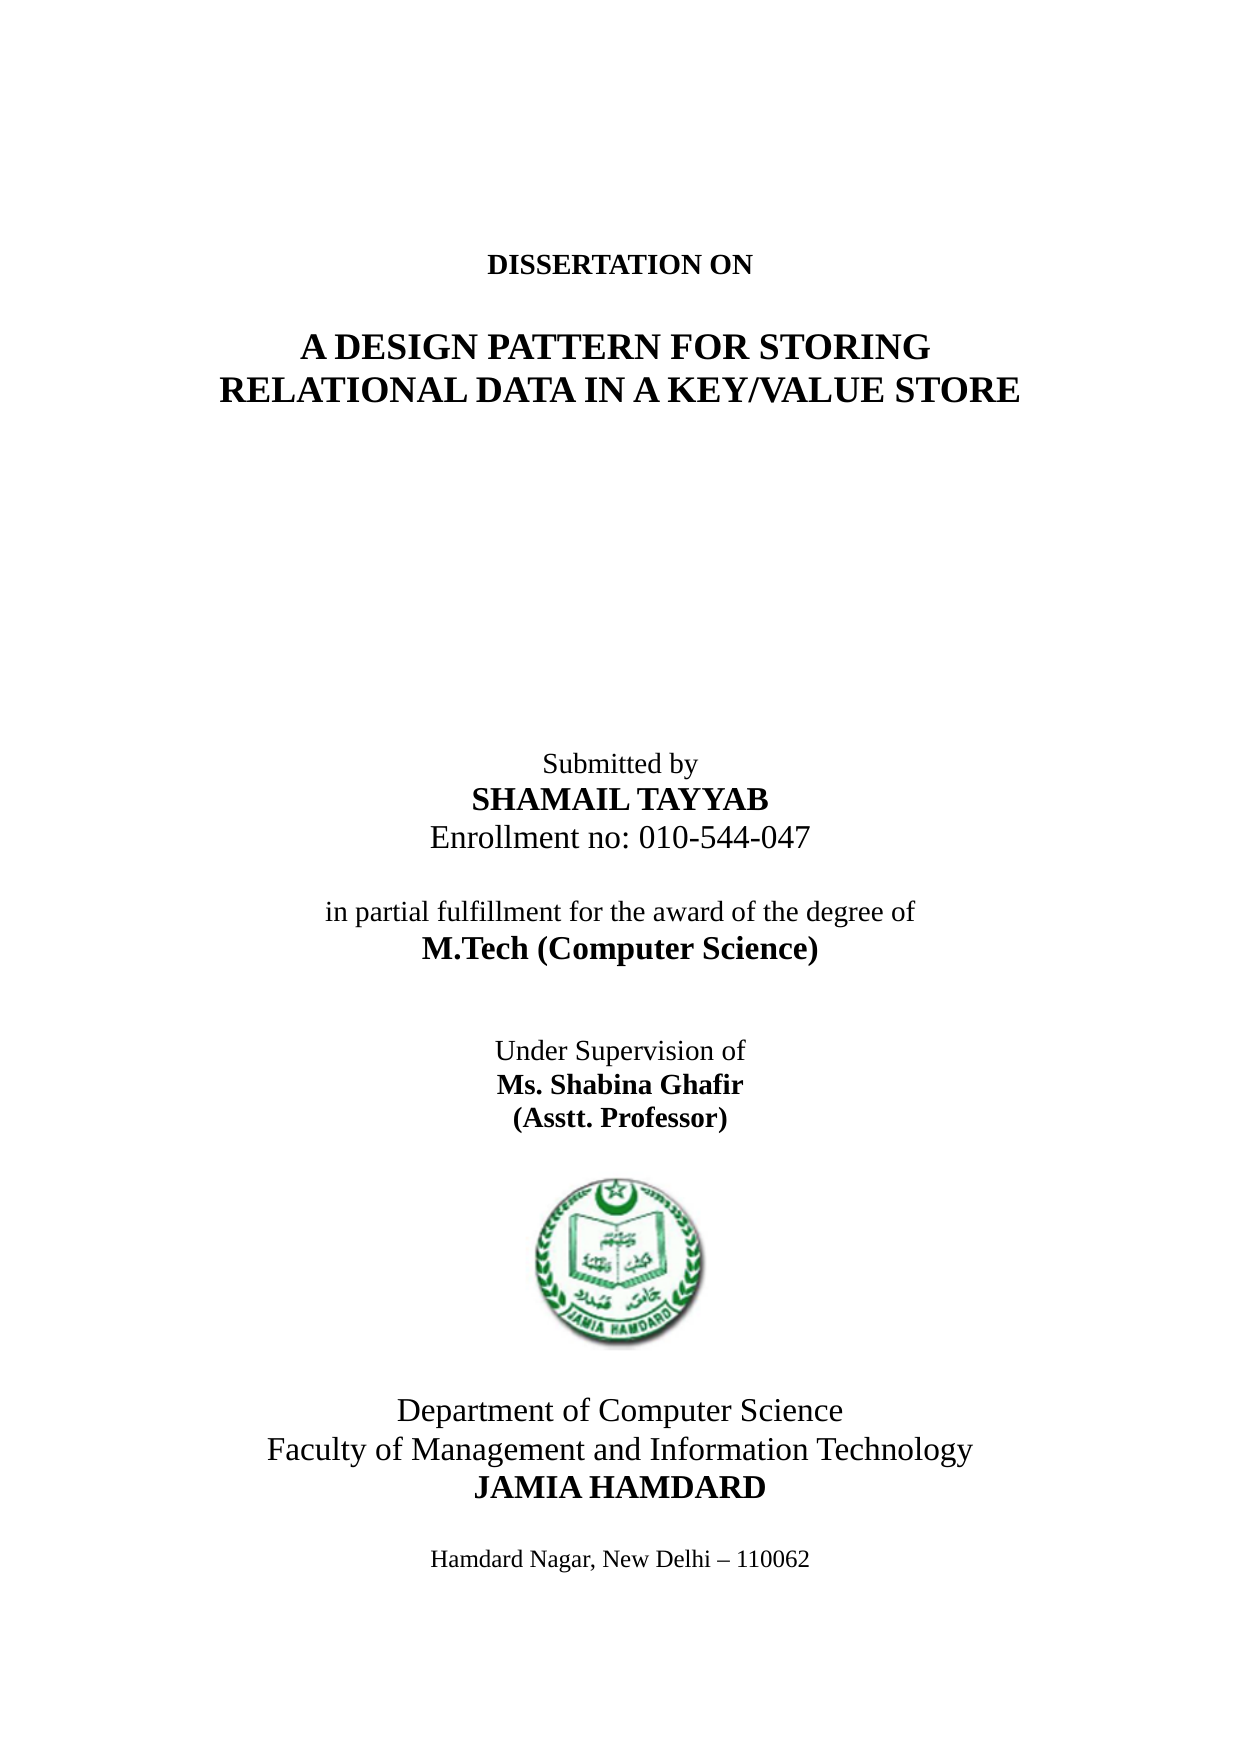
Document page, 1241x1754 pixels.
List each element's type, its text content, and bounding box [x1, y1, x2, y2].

picture [525, 1167, 715, 1357]
text Hamdard Nagar, New Delhi – 110062 [118, 1544, 1122, 1573]
text RELATIONAL DATA IN A KEY/VALUE STORE [118, 367, 1122, 410]
text M.Tech (Computer Science) [118, 928, 1122, 966]
text in partial fulfillment for the award of the degree of [118, 894, 1122, 928]
text DISSERTATION ON [118, 247, 1122, 281]
text Under Supervision of [118, 1033, 1122, 1067]
text Department of Computer Science [118, 1391, 1122, 1429]
text Faculty of Management and Information Technology [118, 1429, 1122, 1467]
text JAMIA HAMDARD [118, 1467, 1122, 1506]
text SHAMAIL TAYYAB [118, 779, 1122, 818]
text A DESIGN PATTERN FOR STORING [118, 324, 1122, 367]
text (Asstt. Professor) [118, 1100, 1122, 1134]
text Enrollment no: 010-544-047 [118, 818, 1122, 856]
text Submitted by [118, 746, 1122, 779]
text Ms. Shabina Ghafir [118, 1067, 1122, 1100]
